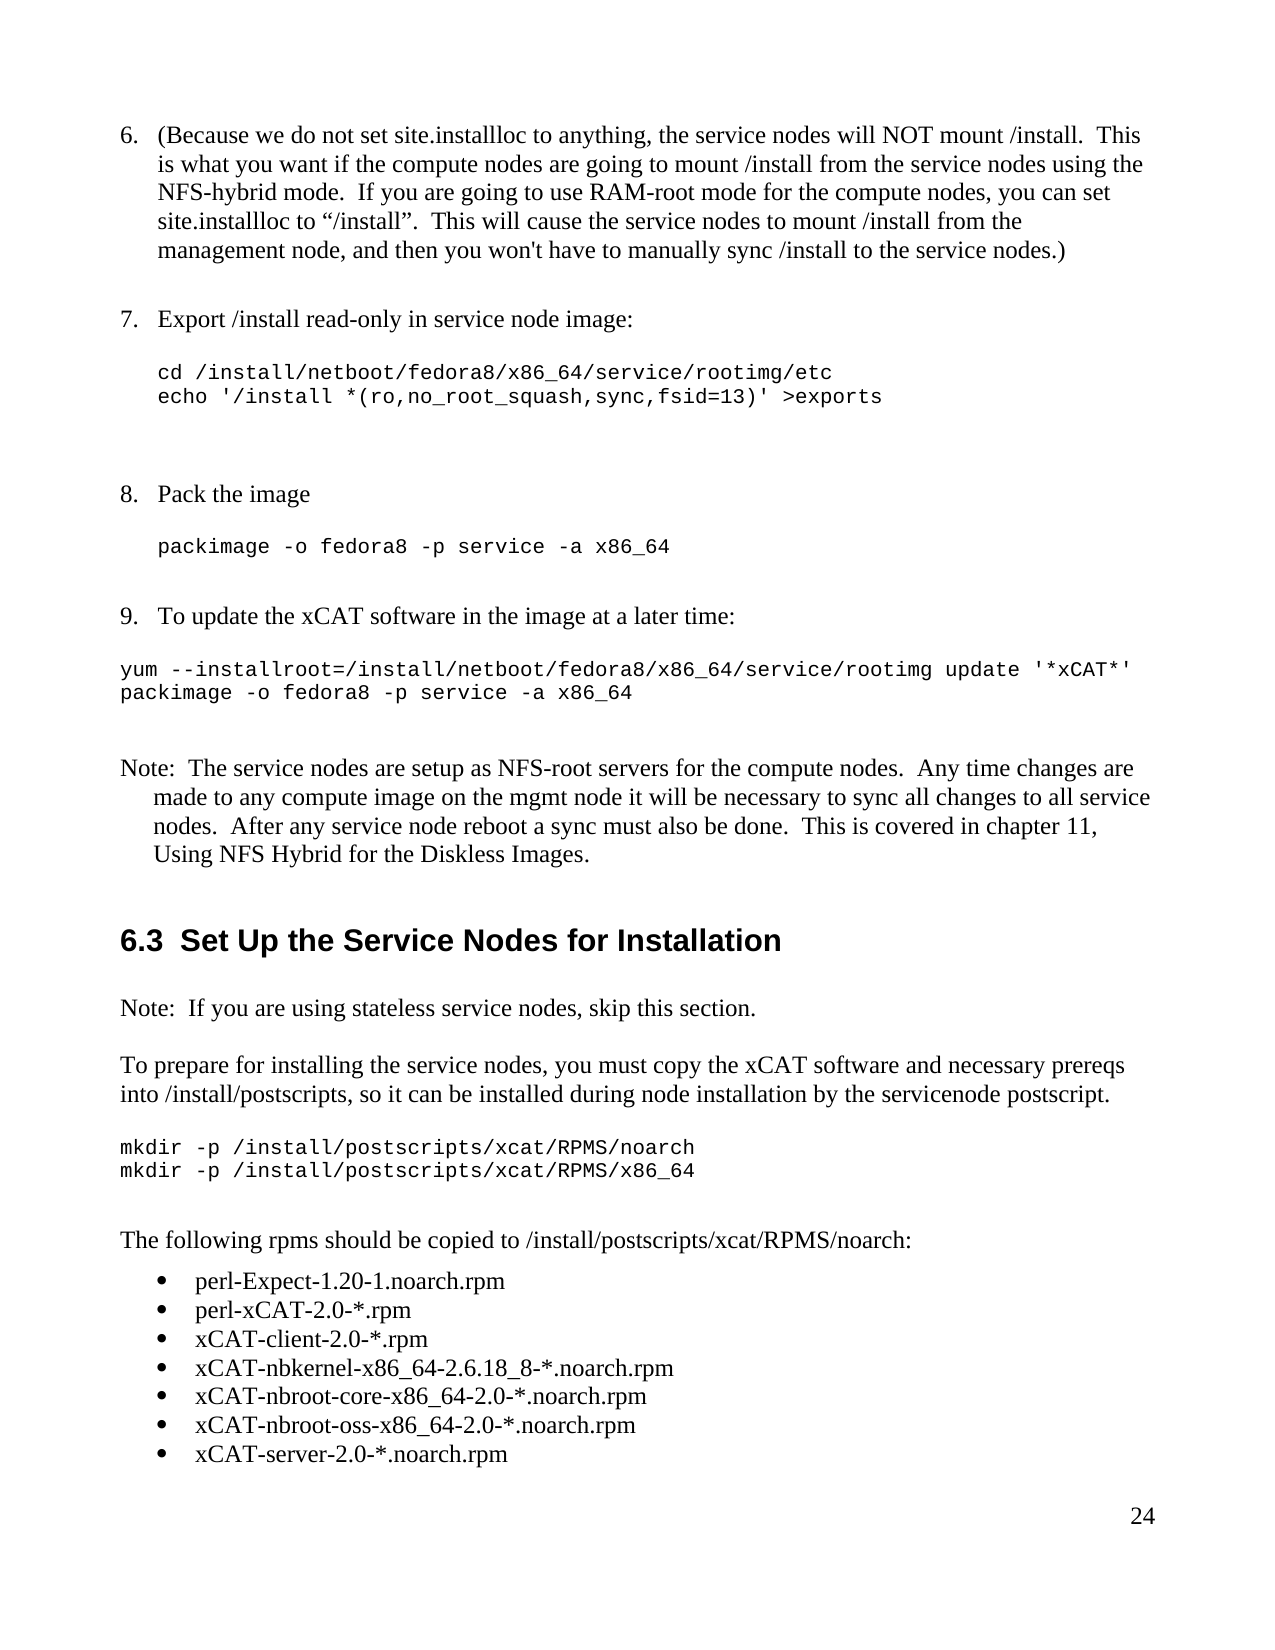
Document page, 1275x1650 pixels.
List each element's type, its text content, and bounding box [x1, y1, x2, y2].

list xCAT-nbkernel-x86_64-2.6.18_8-*.noarch.rpm [157, 1353, 1155, 1381]
text To prepare for installing the service nodes, you must copy the xCAT software and necessary prereqs into /install/postscripts, so it can be installed during node installation by the servicenode postscript. [120, 1050, 1155, 1108]
list xCAT-nbroot-oss-x86_64-2.0-*.noarch.rpm [157, 1410, 1155, 1439]
text mkdir -p /install/postscripts/xcat/RPMS/x86_64 [120, 1160, 1155, 1184]
list Export /install read-only in service node image: cd /install/netboot/fedora8/x86_64/service/rootimg/etc echo '/install *(ro,no_root_squash,sync,fsid=13)' >exports [120, 304, 1155, 467]
text packimage -o fedora8 -p service -a x86_64 [157, 536, 1155, 560]
text mkdir -p /install/postscripts/xcat/RPMS/noarch [120, 1137, 1155, 1160]
list xCAT-client-2.0-*.rpm [157, 1324, 1155, 1353]
list perl-Expect-1.20-1.noarch.rpm [157, 1266, 1155, 1295]
subtitle Set Up the Service Nodes for Installation [120, 922, 1155, 958]
list perl-xCAT-2.0-*.rpm [157, 1295, 1155, 1324]
text Note: The service nodes are setup as NFS-root servers for the compute nodes. Any time changes are made to any compute image on the mgmt node it will be necessary to sync all changes to all service nodes. After any service node reboot a sync must also be done. This is covered in chapter 11, Using NFS Hybrid for the Diskless Images. [120, 753, 1155, 868]
list (Because we do not set site.installloc to anything, the service nodes will NOT mount /install. This is what you want if the compute nodes are going to mount /install from the service nodes using the NFS-hybrid mode. If you are going to use RAM-root mode for the compute nodes, you can set site.installloc to “/install”. This will cause the service nodes to mount /install from the management node, and then you won't have to manually sync /install to the service nodes.) [120, 120, 1155, 292]
list xCAT-nbroot-core-x86_64-2.0-*.noarch.rpm [157, 1381, 1155, 1410]
text packimage -o fedora8 -p service -a x86_64 [120, 682, 1155, 706]
list xCAT-server-2.0-*.noarch.rpm [157, 1439, 1155, 1468]
text Note: If you are using stateless service nodes, skip this section. [120, 993, 1155, 1022]
list Pack the image [120, 479, 1155, 536]
text yum --installroot=/install/netboot/fedora8/x86_64/service/rootimg update '*xCAT*' [120, 659, 1155, 682]
list To update the xCAT software in the image at a later time: [120, 601, 1155, 659]
text The following rpms should be copied to /install/postscripts/xcat/RPMS/noarch: [120, 1225, 1155, 1254]
